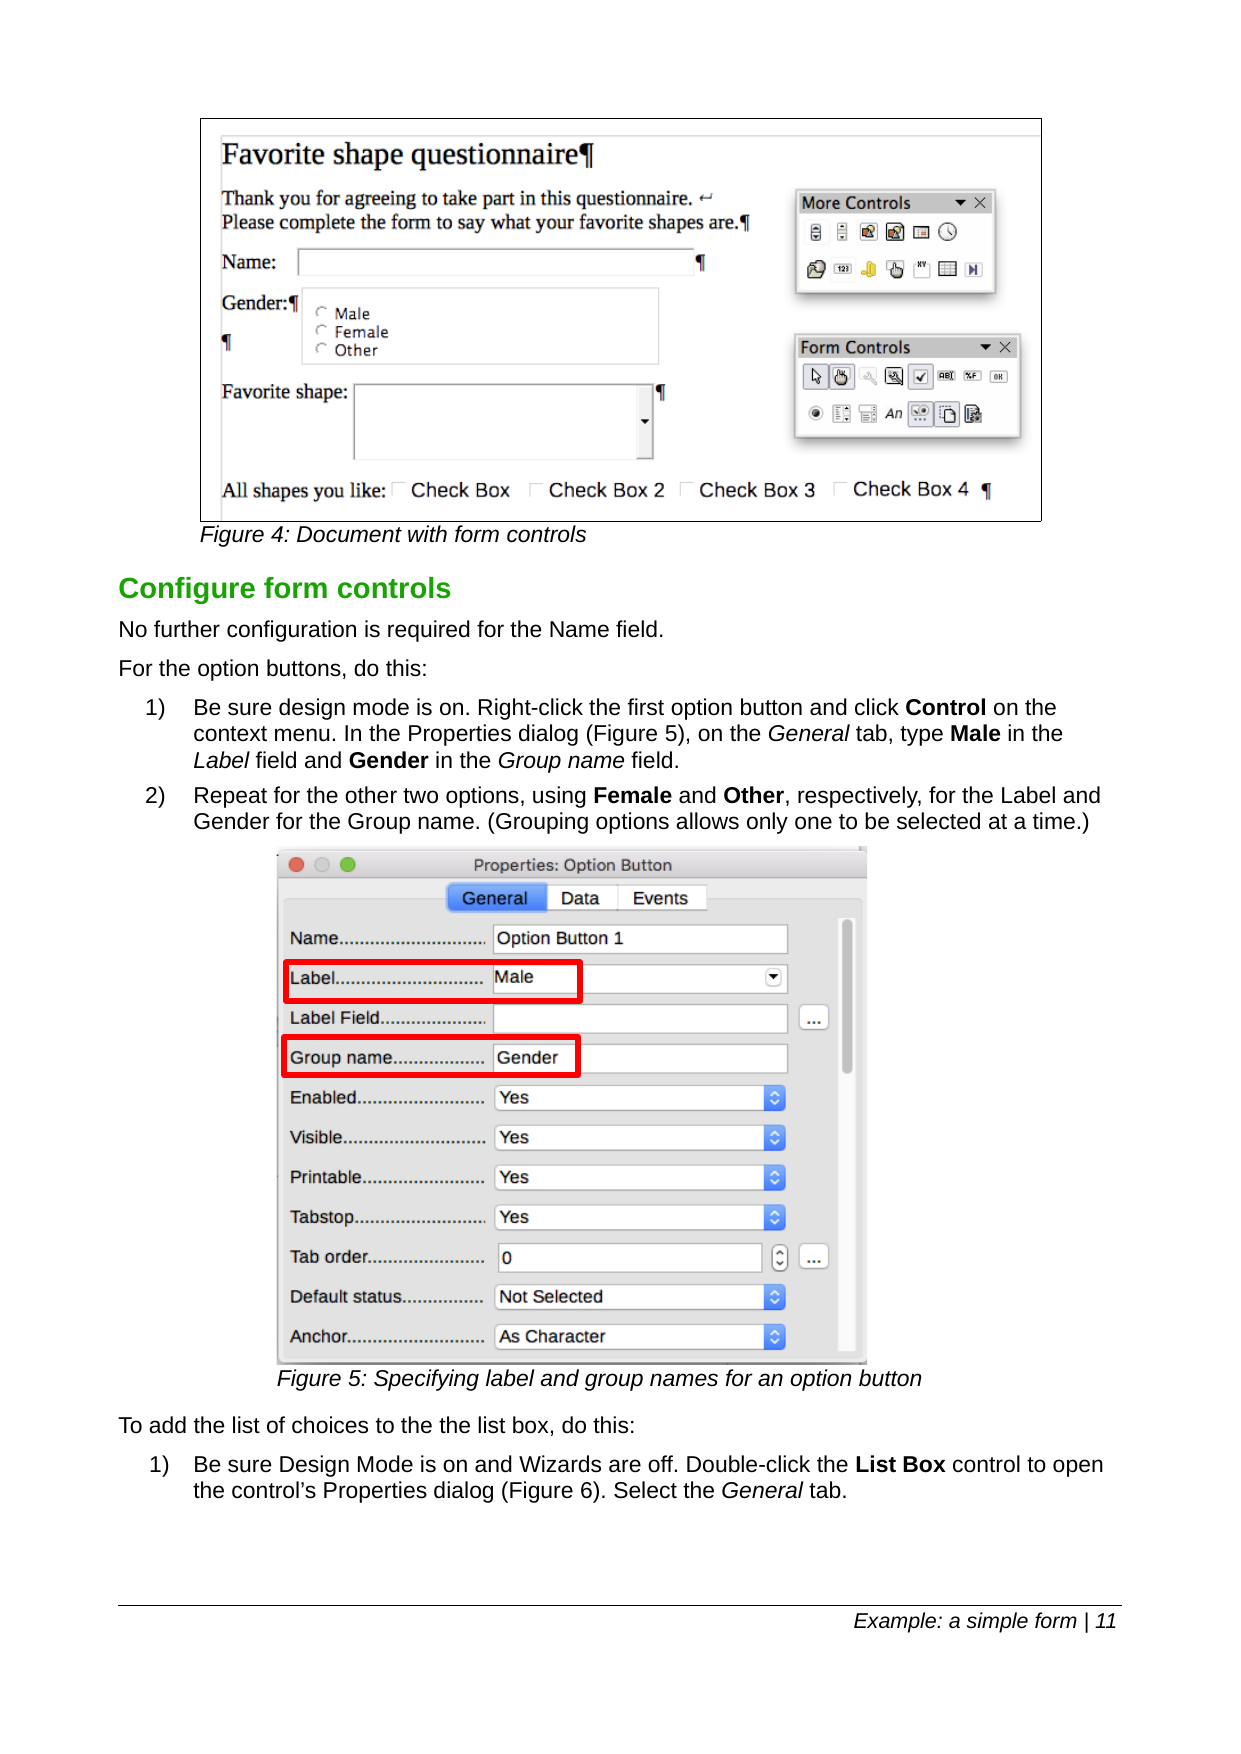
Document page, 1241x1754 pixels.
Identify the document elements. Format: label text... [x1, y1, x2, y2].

list Repeat for the other two options, using Female and Other, respectively, for the Label and Gender for the Group name. (Grouping options allows only one to be selected at a time.) [165, 782, 1122, 834]
picture [276, 846, 868, 1365]
text No further configuration is required for the Name field. [118, 616, 1122, 643]
text Figure 4: Document with form controls [199, 521, 1041, 547]
list Be sure Design Mode is on and Wizards are off. Double-click the List Box control to open the control’s Properties dialog (Figure 6). Select the General tab. [169, 1451, 1122, 1503]
picture [201, 119, 1041, 521]
list To add the list of choices to the the list box, do this: [118, 1412, 1122, 1438]
text For the option buttons, do this: [118, 655, 1122, 681]
list Be sure design mode is on. Right-click the first option button and click Control on the context menu. In the Properties dialog (Figure 5), on the General tab, type Male in the Label field and Gender in the Group name field. [165, 694, 1122, 773]
subtitle Configure form controls [118, 571, 1122, 604]
text Figure 5: Specifying label and group names for an option button [277, 1364, 964, 1391]
